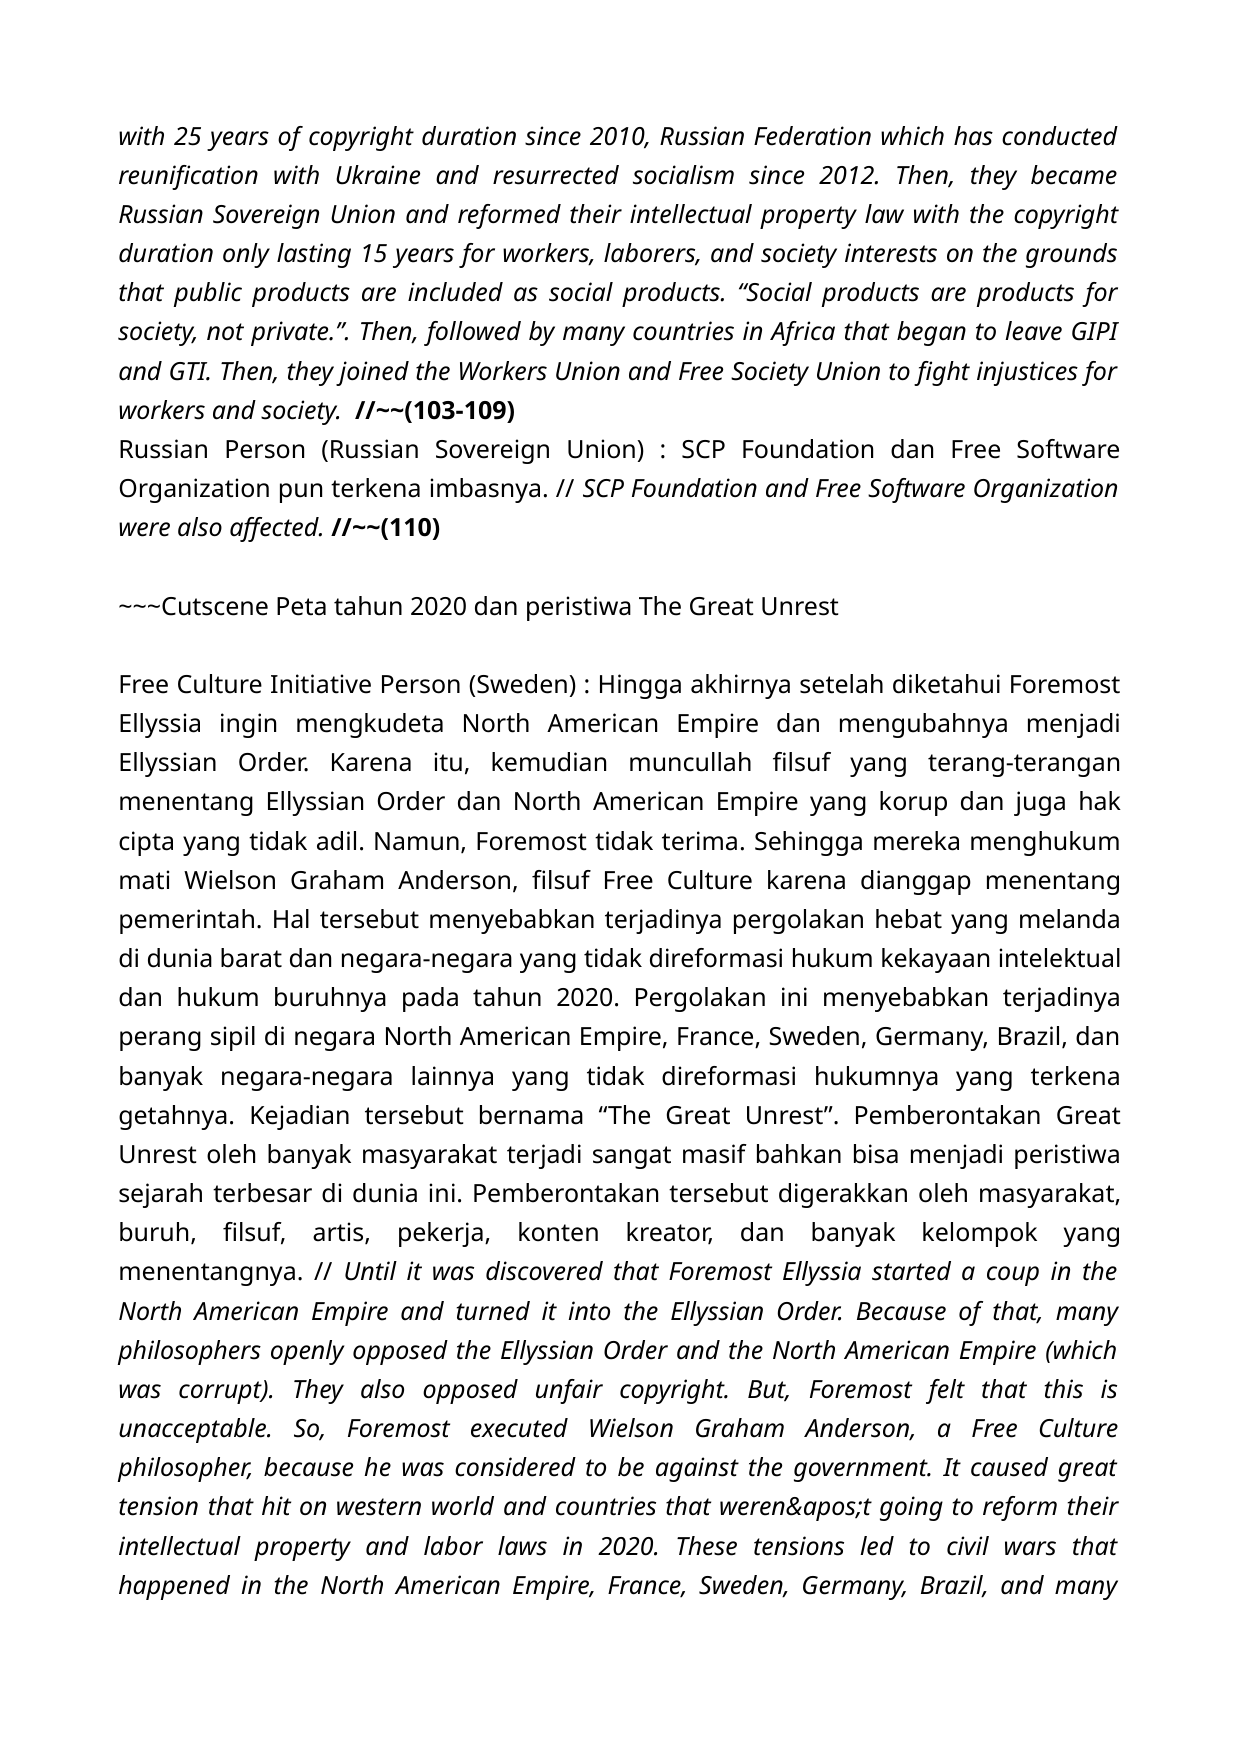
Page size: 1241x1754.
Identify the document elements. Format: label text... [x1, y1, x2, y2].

text Free Culture Initiative Person (Sweden) : Hingga akhirnya setelah diketahui Foremost Ellyssia ingin mengkudeta North American Empire dan mengubahnya menjadi Ellyssian Order. Karena itu, kemudian muncullah filsuf yang terang-terangan menentang Ellyssian Order dan North American Empire yang korup dan juga hak cipta yang tidak adil. Namun, Foremost tidak terima. Sehingga mereka menghukum mati Wielson Graham Anderson, filsuf Free Culture karena dianggap menentang pemerintah. Hal tersebut menyebabkan terjadinya pergolakan hebat yang melanda di dunia barat dan negara-negara yang tidak direformasi hukum kekayaan intelektual dan hukum buruhnya pada tahun 2020. Pergolakan ini menyebabkan terjadinya perang sipil di negara North American Empire, France, Sweden, Germany, Brazil, dan banyak negara-negara lainnya yang tidak direformasi hukumnya yang terkena getahnya. Kejadian tersebut bernama “The Great Unrest”. Pemberontakan Great Unrest oleh banyak masyarakat terjadi sangat masif bahkan bisa menjadi peristiwa sejarah terbesar di dunia ini. Pemberontakan tersebut digerakkan oleh masyarakat, buruh, filsuf, artis, pekerja, konten kreator, dan banyak kelompok yang menentangnya. // Until it was discovered that Foremost Ellyssia started a coup in the North American Empire and turned it into the Ellyssian Order. Because of that, many philosophers openly opposed the Ellyssian Order and the North American Empire (which was corrupt). They also opposed unfair copyright. But, Foremost felt that this is unacceptable. So, Foremost executed Wielson Graham Anderson, a Free Culture philosopher, because he was considered to be against the government. It caused great tension that hit on western world and countries that weren&apos;t going to reform their intellectual property and labor laws in 2020. These tensions led to civil wars that happened in the North American Empire, France, Sweden, Germany, Brazil, and many [118, 666, 1122, 1601]
text ~~~Cutscene Peta tahun 2020 dan peristiwa The Great Unrest [118, 588, 1122, 622]
text with 25 years of copyright duration since 2010, Russian Federation which has conducted reunification with Ukraine and resurrected socialism since 2012. Then, they became Russian Sovereign Union and reformed their intellectual property law with the copyright duration only lasting 15 years for workers, laborers, and society interests on the grounds that public products are included as social products. “Social products are products for society, not private.”. Then, followed by many countries in Africa that began to leave GIPI and GTI. Then, they joined the Workers Union and Free Society Union to fight injustices for workers and society. //~~(103-109) [118, 118, 1122, 426]
text Russian Person (Russian Sovereign Union) : SCP Foundation dan Free Software Organization pun terkena imbasnya. // SCP Foundation and Free Software Organization were also affected. //~~(110) [118, 431, 1122, 544]
